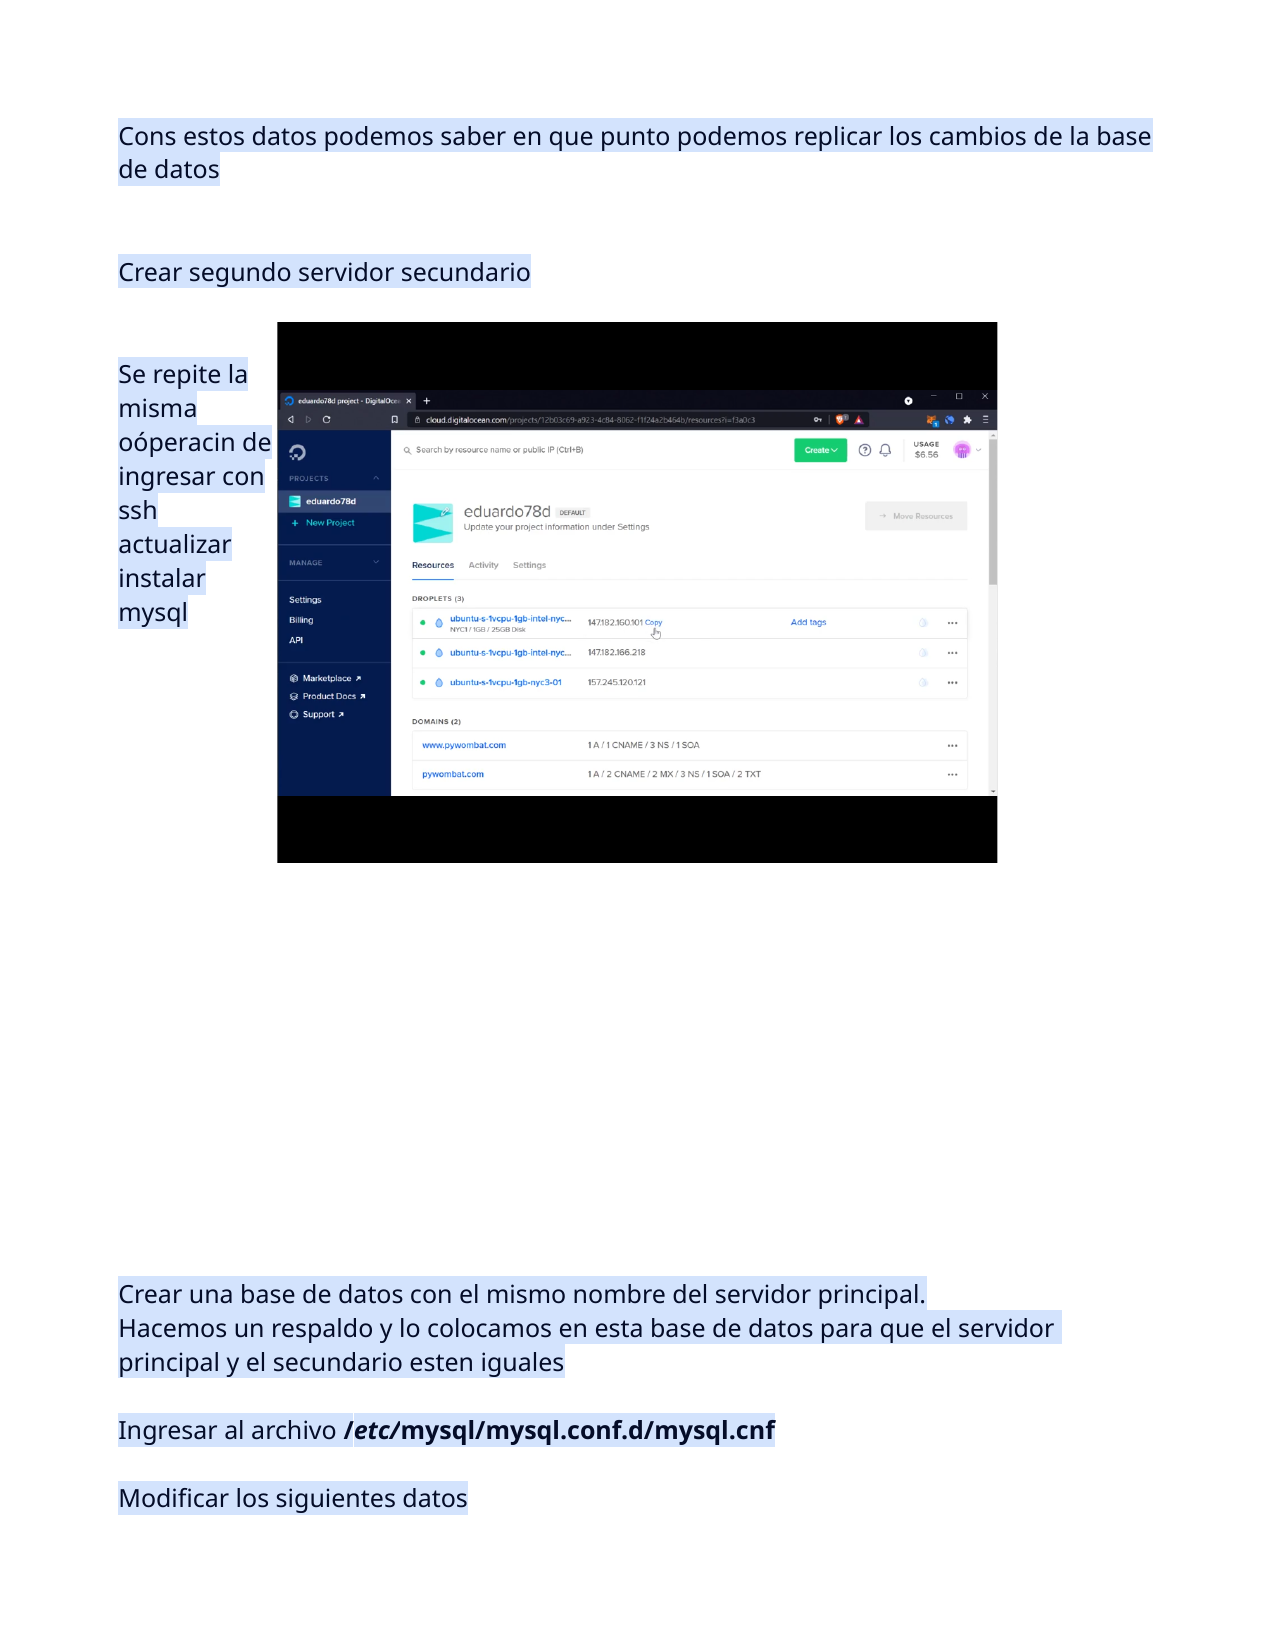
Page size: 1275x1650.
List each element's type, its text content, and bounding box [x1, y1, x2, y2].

text Crear una base de datos con el mismo nombre del servidor principal. [118, 1276, 1157, 1310]
text Modificar los siguientes datos [118, 1481, 1157, 1515]
text Ingresar al archivo /etc/mysql/mysql.conf.d/mysql.cnf [118, 1412, 1157, 1447]
text [998, 357, 1157, 629]
picture [277, 322, 998, 863]
text Hacemos un respaldo y lo colocamos en esta base de datos para que el servidor principal y el secundario esten iguales [118, 1310, 1157, 1378]
text Crear segundo servidor secundario [118, 254, 1157, 288]
text Cons estos datos podemos saber en que punto podemos replicar los cambios de la base de datos [118, 118, 1157, 186]
text Se repite la misma oóperacin de ingresar con ssh actualizar instalar mysql [118, 357, 277, 629]
